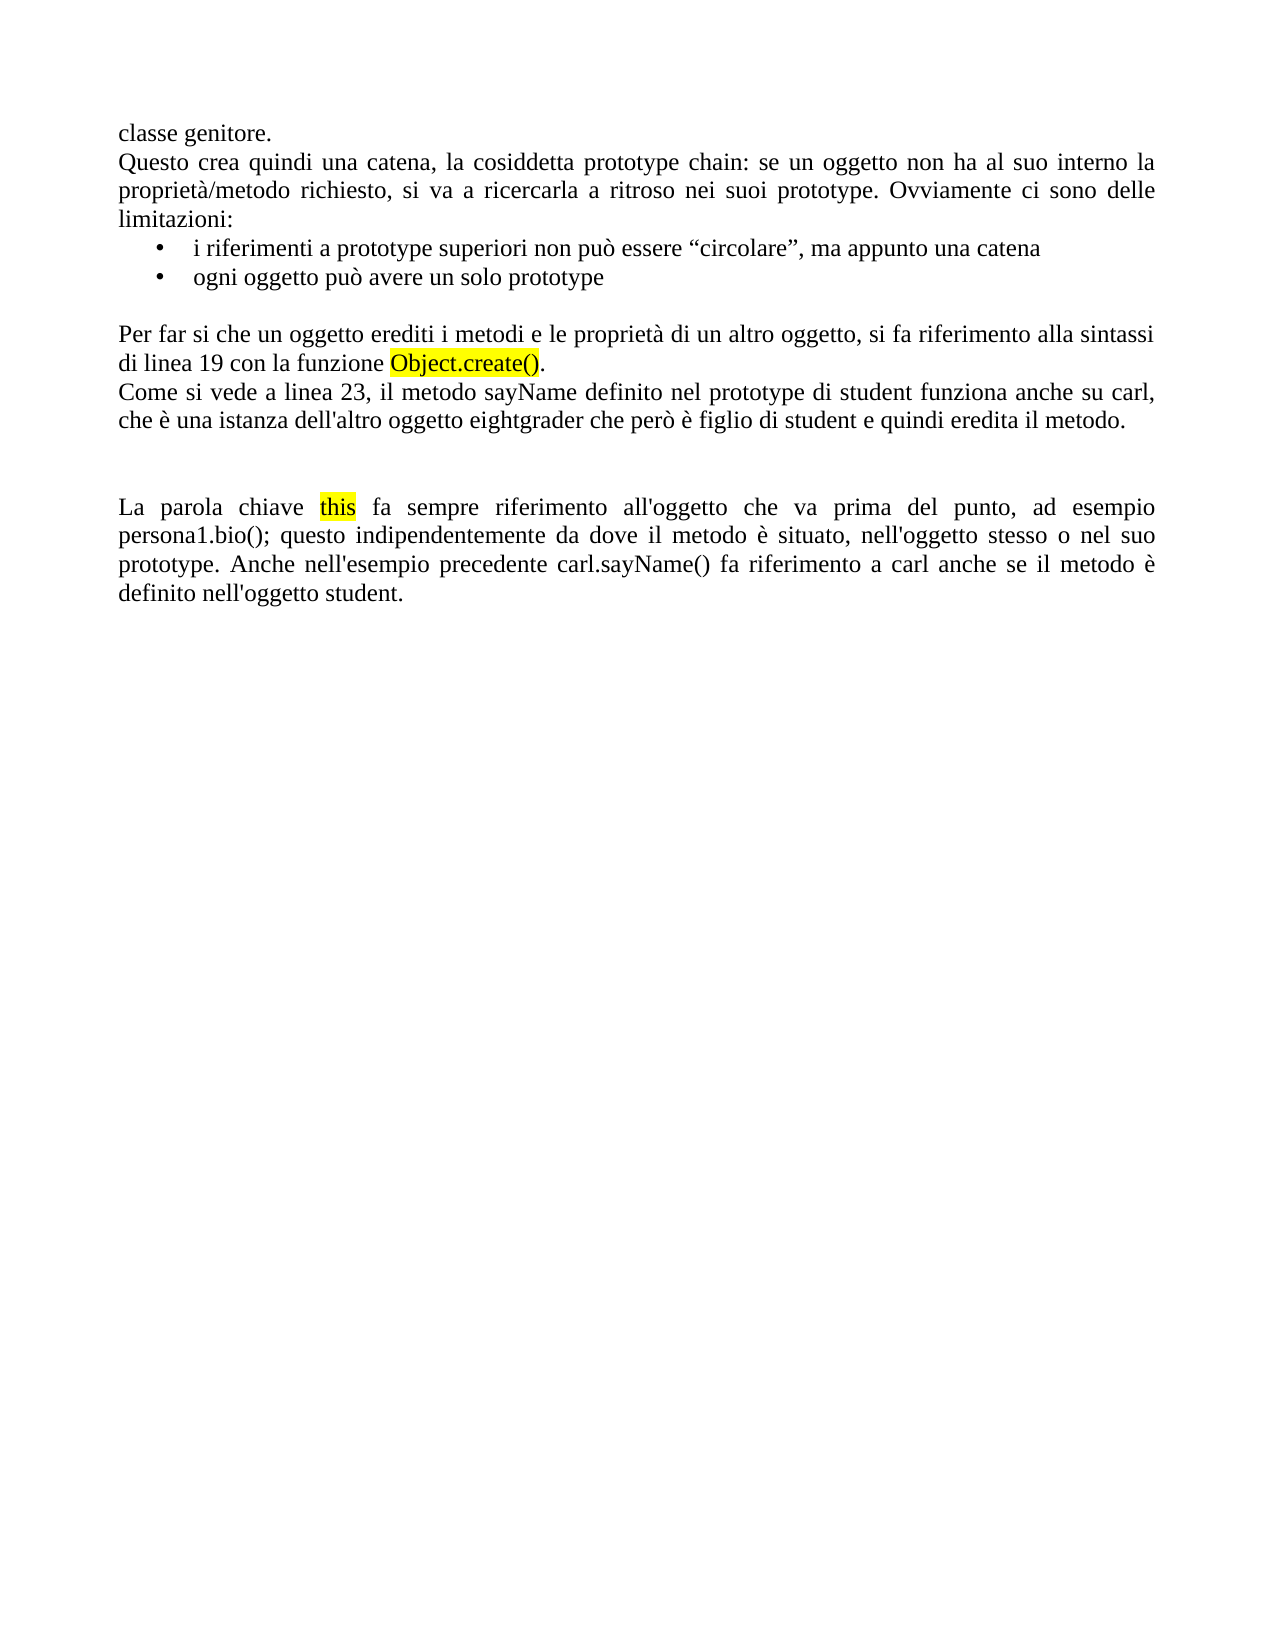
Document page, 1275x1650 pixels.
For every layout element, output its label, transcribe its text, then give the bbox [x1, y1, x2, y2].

text Come si vede a linea 23, il metodo sayName definito nel prototype di student funziona anche su carl, che è una istanza dell'altro oggetto eightgrader che però è figlio di student e quindi eredita il metodo. [118, 377, 1157, 434]
list ogni oggetto può avere un solo prototype [156, 262, 1157, 291]
text In JS tutto, a eccezione dei primitivi, è un oggetto; e qualsiasi oggetto ha una speciale proprietà nascosta chiamata [[Prototype]] che può essere “null” o avere una riferimento a un altro oggetto: quest'ultimo oggetto è il prototype, ovvero la classe genitore. [118, 118, 1157, 147]
text Per far si che un oggetto erediti i metodi e le proprietà di un altro oggetto, si fa riferimento alla sintassi di linea 19 con la funzione Object.create(). [118, 319, 1157, 377]
list i riferimenti a prototype superiori non può essere “circolare”, ma appunto una catena [156, 233, 1157, 262]
text La parola chiave this fa sempre riferimento all'oggetto che va prima del punto, ad esempio persona1.bio(); questo indipendentemente da dove il metodo è situato, nell'oggetto stesso o nel suo prototype. Anche nell'esempio precedente carl.sayName() fa riferimento a carl anche se il metodo è definito nell'oggetto student. [118, 492, 1157, 607]
text Questo crea quindi una catena, la cosiddetta prototype chain: se un oggetto non ha al suo interno la proprietà/metodo richiesto, si va a ricercarla a ritroso nei suoi prototype. Ovviamente ci sono delle limitazioni: [118, 147, 1157, 233]
